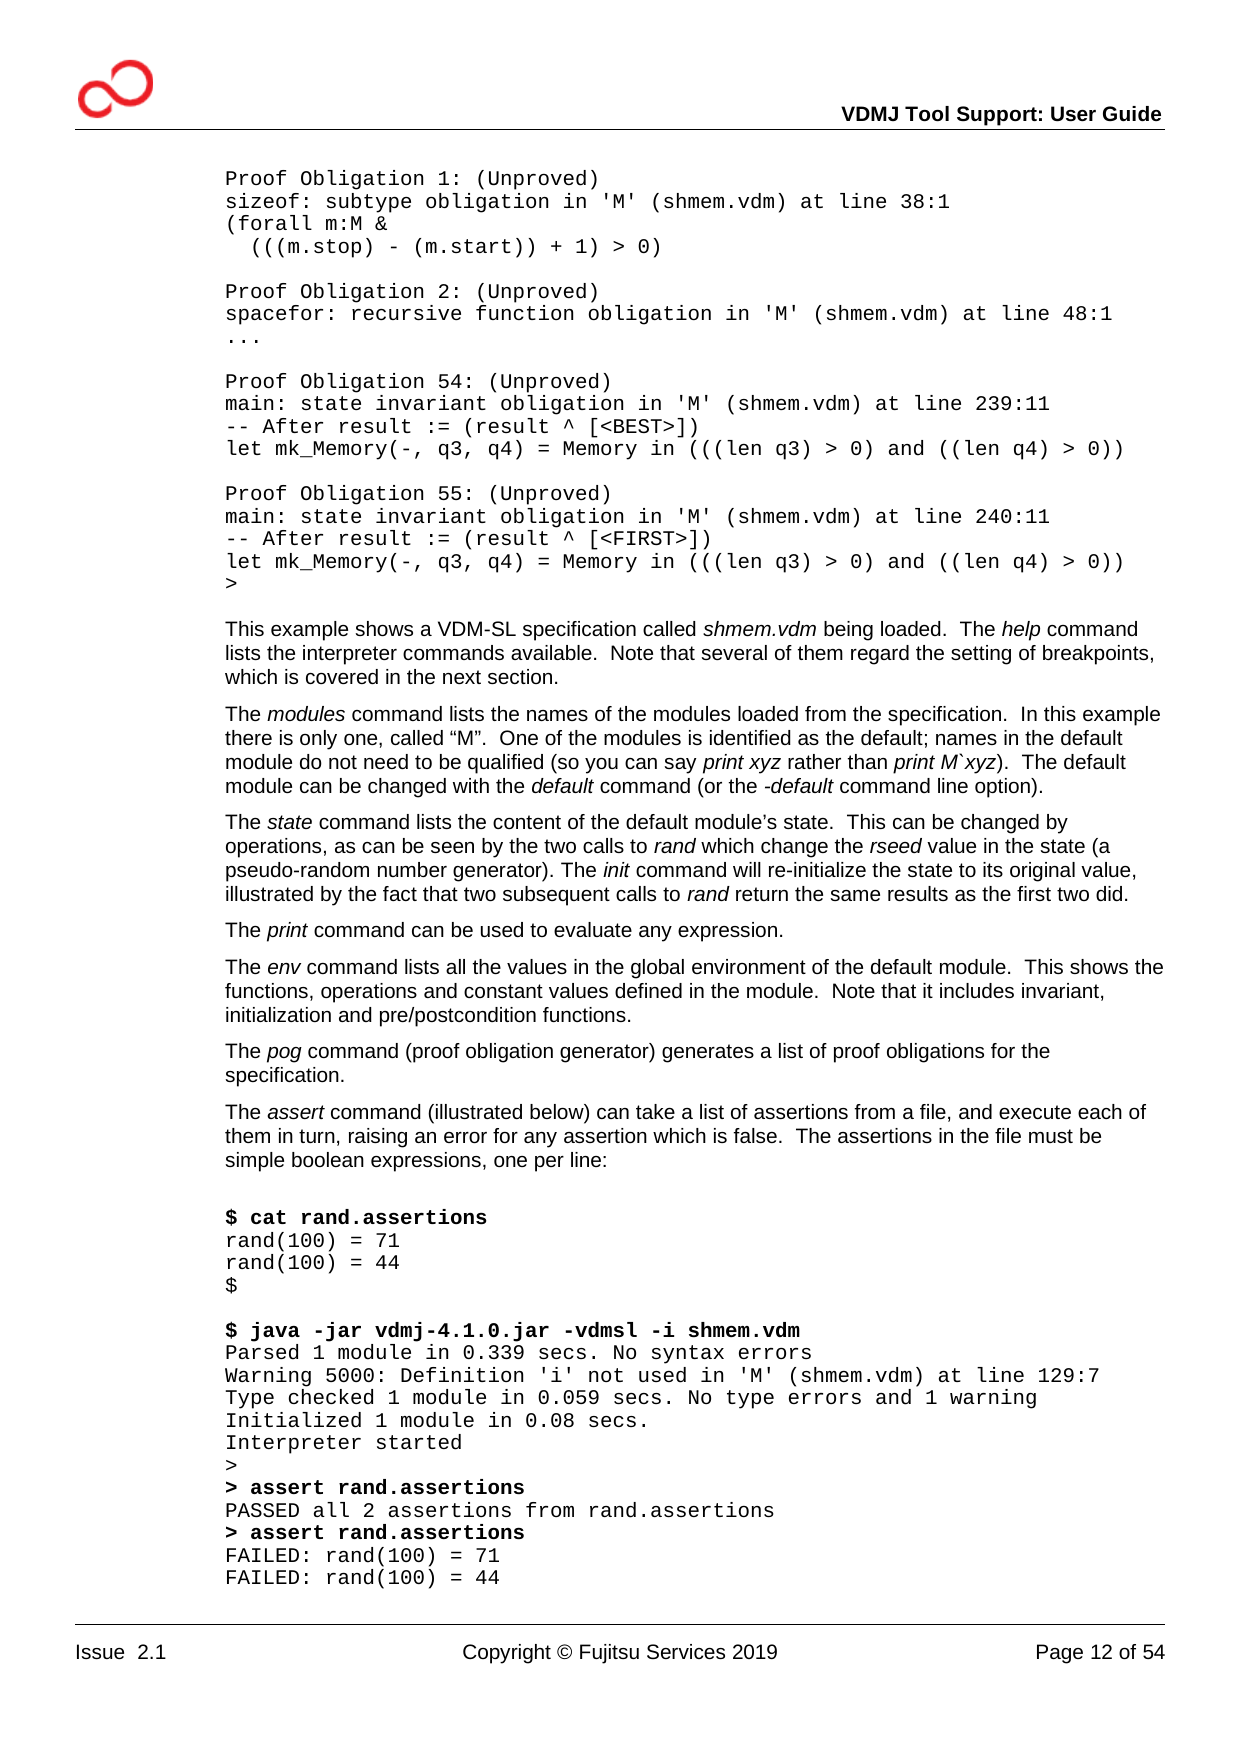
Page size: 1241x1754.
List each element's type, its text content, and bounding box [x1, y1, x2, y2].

text Initialized 1 module in 0.08 secs. [225, 1409, 1165, 1432]
text Proof Obligation 1: (Unproved) [225, 168, 1165, 190]
text Interpreter started [225, 1432, 1165, 1454]
text The env command lists all the values in the global environment of the default module. This shows the functions, operations and constant values defined in the module. Note that it includes invariant, initialization and pre/postcondition functions. [225, 955, 1165, 1027]
text The print command can be used to evaluate any expression. [225, 919, 1165, 943]
text Proof Obligation 2: (Unproved) [225, 280, 1165, 303]
text The state command lists the content of the default module’s state. This can be changed by operations, as can be seen by the two calls to rand which change the rseed value in the state (a pseudo-random number generator). The init command will re-initialize the state to its original value, illustrated by the fact that two subsequent calls to rand return the same results as the first two did. [225, 810, 1165, 906]
text let mk_Memory(-, q3, q4) = Memory in (((len q3) > 0) and ((len q4) > 0)) [225, 438, 1165, 460]
picture [78, 52, 153, 128]
text This example shows a VDM-SL specification called shmem.vdm being loaded. The help command lists the interpreter commands available. Note that several of them regard the setting of breakpoints, which is covered in the next section. [225, 618, 1165, 689]
text The assert command (illustrated below) can take a list of assertions from a file, and execute each of them in turn, raising an error for any assertion which is false. The assertions in the file must be simple boolean expressions, one per line: [225, 1100, 1165, 1172]
text let mk_Memory(-, q3, q4) = Memory in (((len q3) > 0) and ((len q4) > 0)) [225, 550, 1165, 573]
text FAILED: rand(100) = 44 [225, 1567, 1165, 1589]
text The pog command (proof obligation generator) generates a list of proof obligations for the specification. [225, 1039, 1165, 1087]
text (((m.stop) - (m.start)) + 1) > 0) [225, 235, 1165, 258]
text > [225, 573, 1165, 595]
text (forall m:M & [225, 213, 1165, 235]
text sizeof: subtype obligation in 'M' (shmem.vdm) at line 38:1 [225, 190, 1165, 213]
text rand(100) = 44 [225, 1252, 1165, 1274]
text $ cat rand.assertions [225, 1207, 1165, 1229]
text $ java -jar vdmj-4.1.0.jar -vdmsl -i shmem.vdm [225, 1319, 1165, 1342]
text Proof Obligation 55: (Unproved) [225, 483, 1165, 505]
text spacefor: recursive function obligation in 'M' (shmem.vdm) at line 48:1 [225, 303, 1165, 325]
text FAILED: rand(100) = 71 [225, 1544, 1165, 1567]
text Parsed 1 module in 0.339 secs. No syntax errors [225, 1342, 1165, 1364]
text -- After result := (result ^ [<BEST>]) [225, 415, 1165, 438]
text -- After result := (result ^ [<FIRST>]) [225, 528, 1165, 550]
text The modules command lists the names of the modules loaded from the specification. In this example there is only one, called “M”. One of the modules is identified as the default; names in the default module do not need to be qualified (so you can say print xyz rather than print M`xyz). The default module can be changed with the default command (or the -default command line option). [225, 702, 1165, 798]
text PASSED all 2 assertions from rand.assertions [225, 1499, 1165, 1522]
text > assert rand.assertions [225, 1477, 1165, 1499]
text main: state invariant obligation in 'M' (shmem.vdm) at line 239:11 [225, 393, 1165, 415]
text rand(100) = 71 [225, 1229, 1165, 1252]
text > [225, 1454, 1165, 1477]
text $ [225, 1274, 1165, 1297]
text main: state invariant obligation in 'M' (shmem.vdm) at line 240:11 [225, 505, 1165, 528]
text Warning 5000: Definition 'i' not used in 'M' (shmem.vdm) at line 129:7 [225, 1364, 1165, 1387]
text > assert rand.assertions [225, 1522, 1165, 1544]
text Type checked 1 module in 0.059 secs. No type errors and 1 warning [225, 1387, 1165, 1409]
text ... [225, 325, 1165, 348]
text Proof Obligation 54: (Unproved) [225, 370, 1165, 393]
